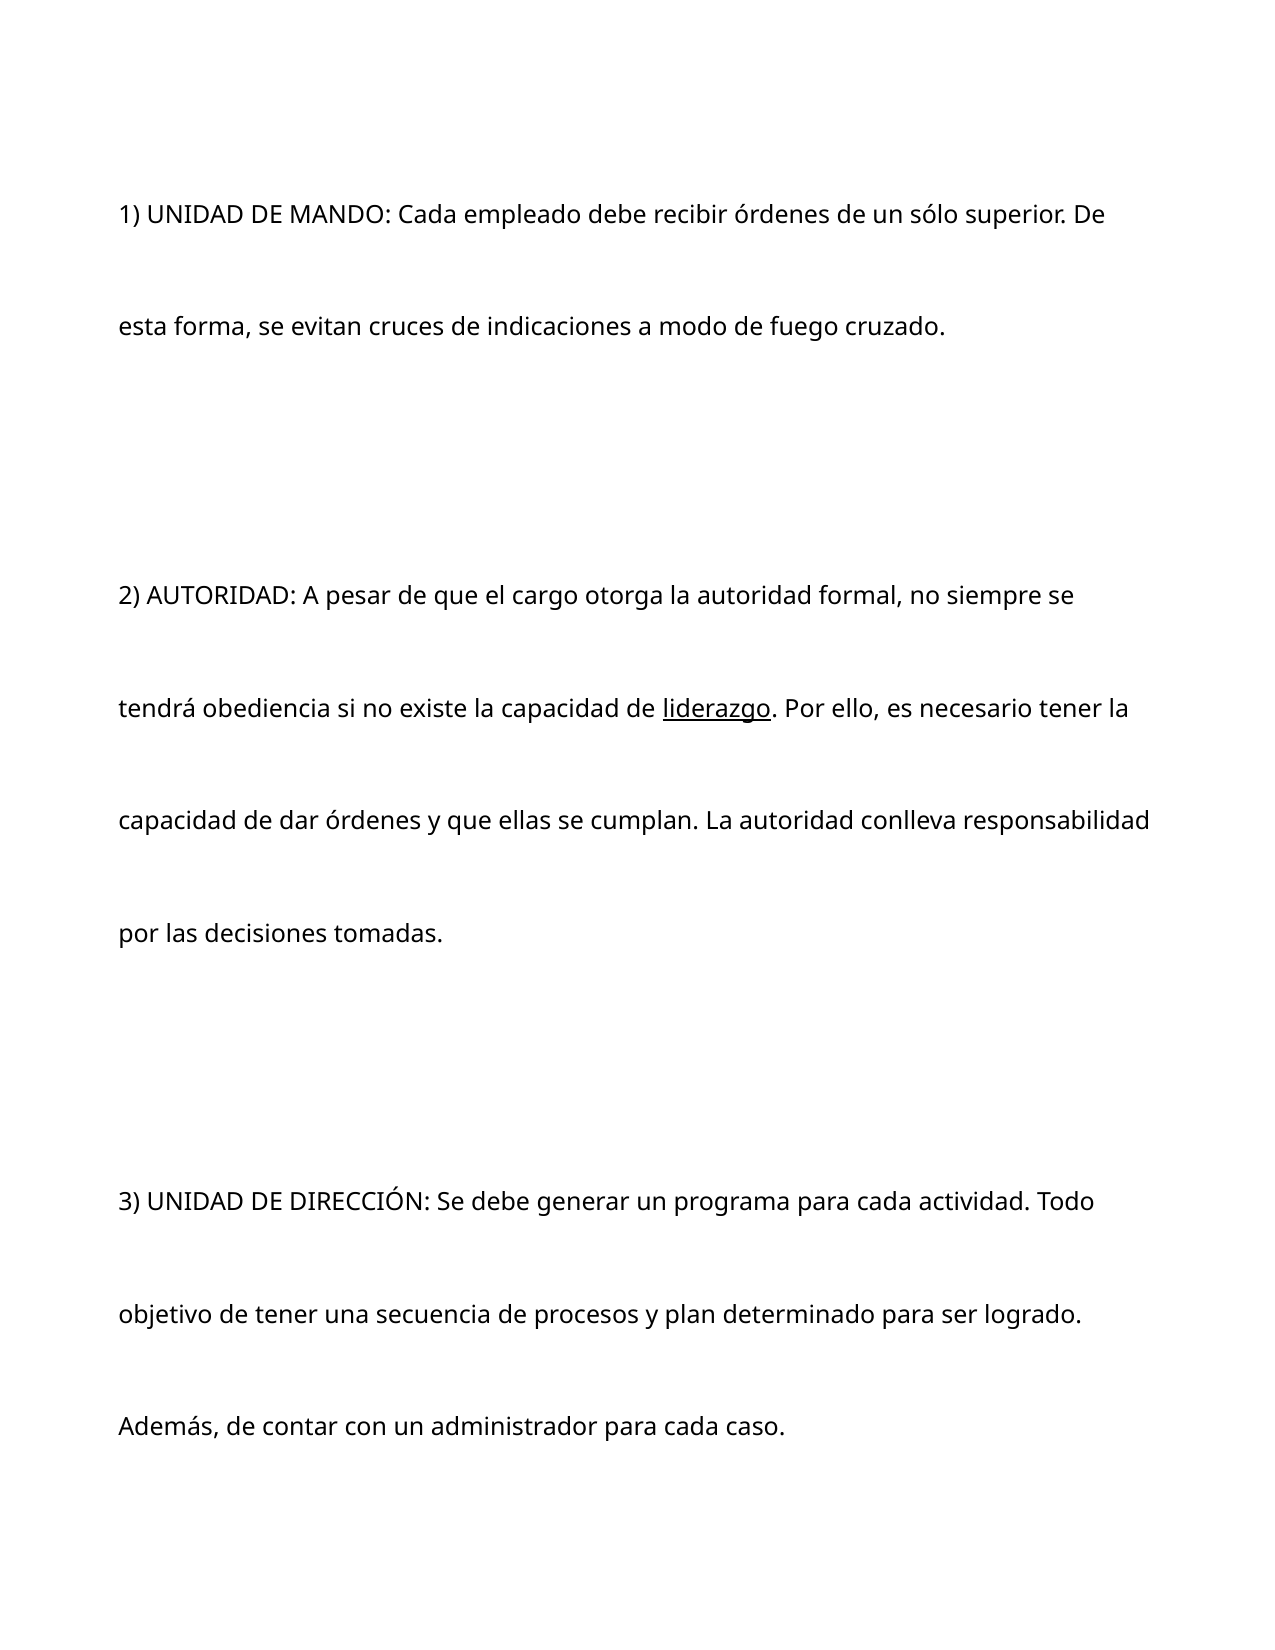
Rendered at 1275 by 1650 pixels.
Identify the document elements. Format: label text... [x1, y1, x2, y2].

text 1) UNIDAD DE MANDO: Cada empleado debe recibir órdenes de un sólo superior. De esta forma, se evitan cruces de indicaciones a modo de fuego cruzado. [118, 118, 1157, 343]
text 2) AUTORIDAD: A pesar de que el cargo otorga la autoridad formal, no siempre se tendrá obediencia si no existe la capacidad de liderazgo. Por ello, es necesario tener la capacidad de dar órdenes y que ellas se cumplan. La autoridad conlleva responsabilidad por las decisiones tomadas. [118, 499, 1157, 949]
text 3) UNIDAD DE DIRECCIÓN: Se debe generar un programa para cada actividad. Todo objetivo de tener una secuencia de procesos y plan determinado para ser logrado. Además, de contar con un administrador para cada caso. [118, 1106, 1157, 1443]
